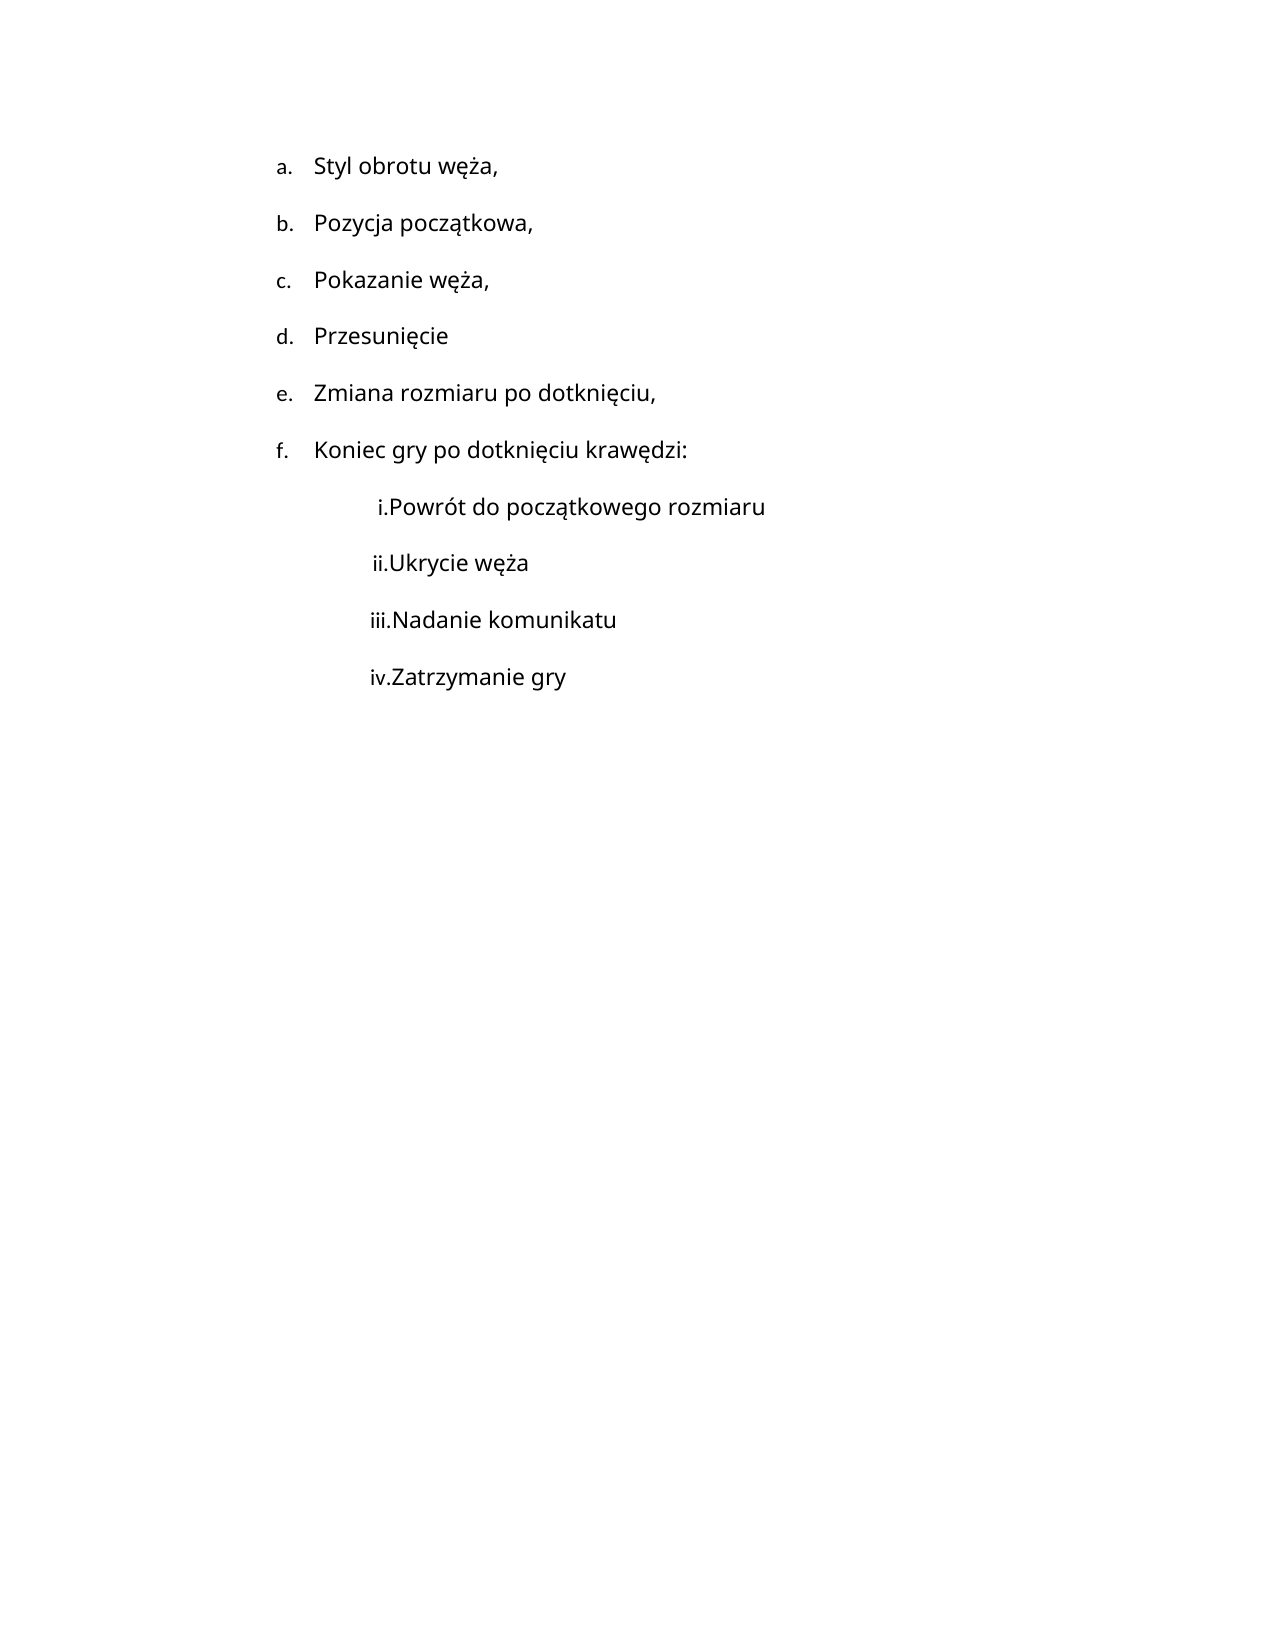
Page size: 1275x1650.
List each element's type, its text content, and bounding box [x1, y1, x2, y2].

list Nadanie komunikatu [370, 604, 1181, 635]
list Zatrzymanie gry [370, 661, 1181, 692]
list Koniec gry po dotknięciu krawędzi: [276, 434, 1181, 465]
list Styl obrotu węża, [276, 150, 1181, 181]
list Ukrycie węża [370, 547, 1181, 579]
list Zmiana rozmiaru po dotknięciu, [276, 377, 1181, 408]
list Pokazanie węża, [276, 263, 1181, 295]
list Przesunięcie [276, 320, 1181, 352]
list Pozycja początkowa, [276, 207, 1181, 238]
list Powrót do początkowego rozmiaru [370, 491, 1181, 522]
